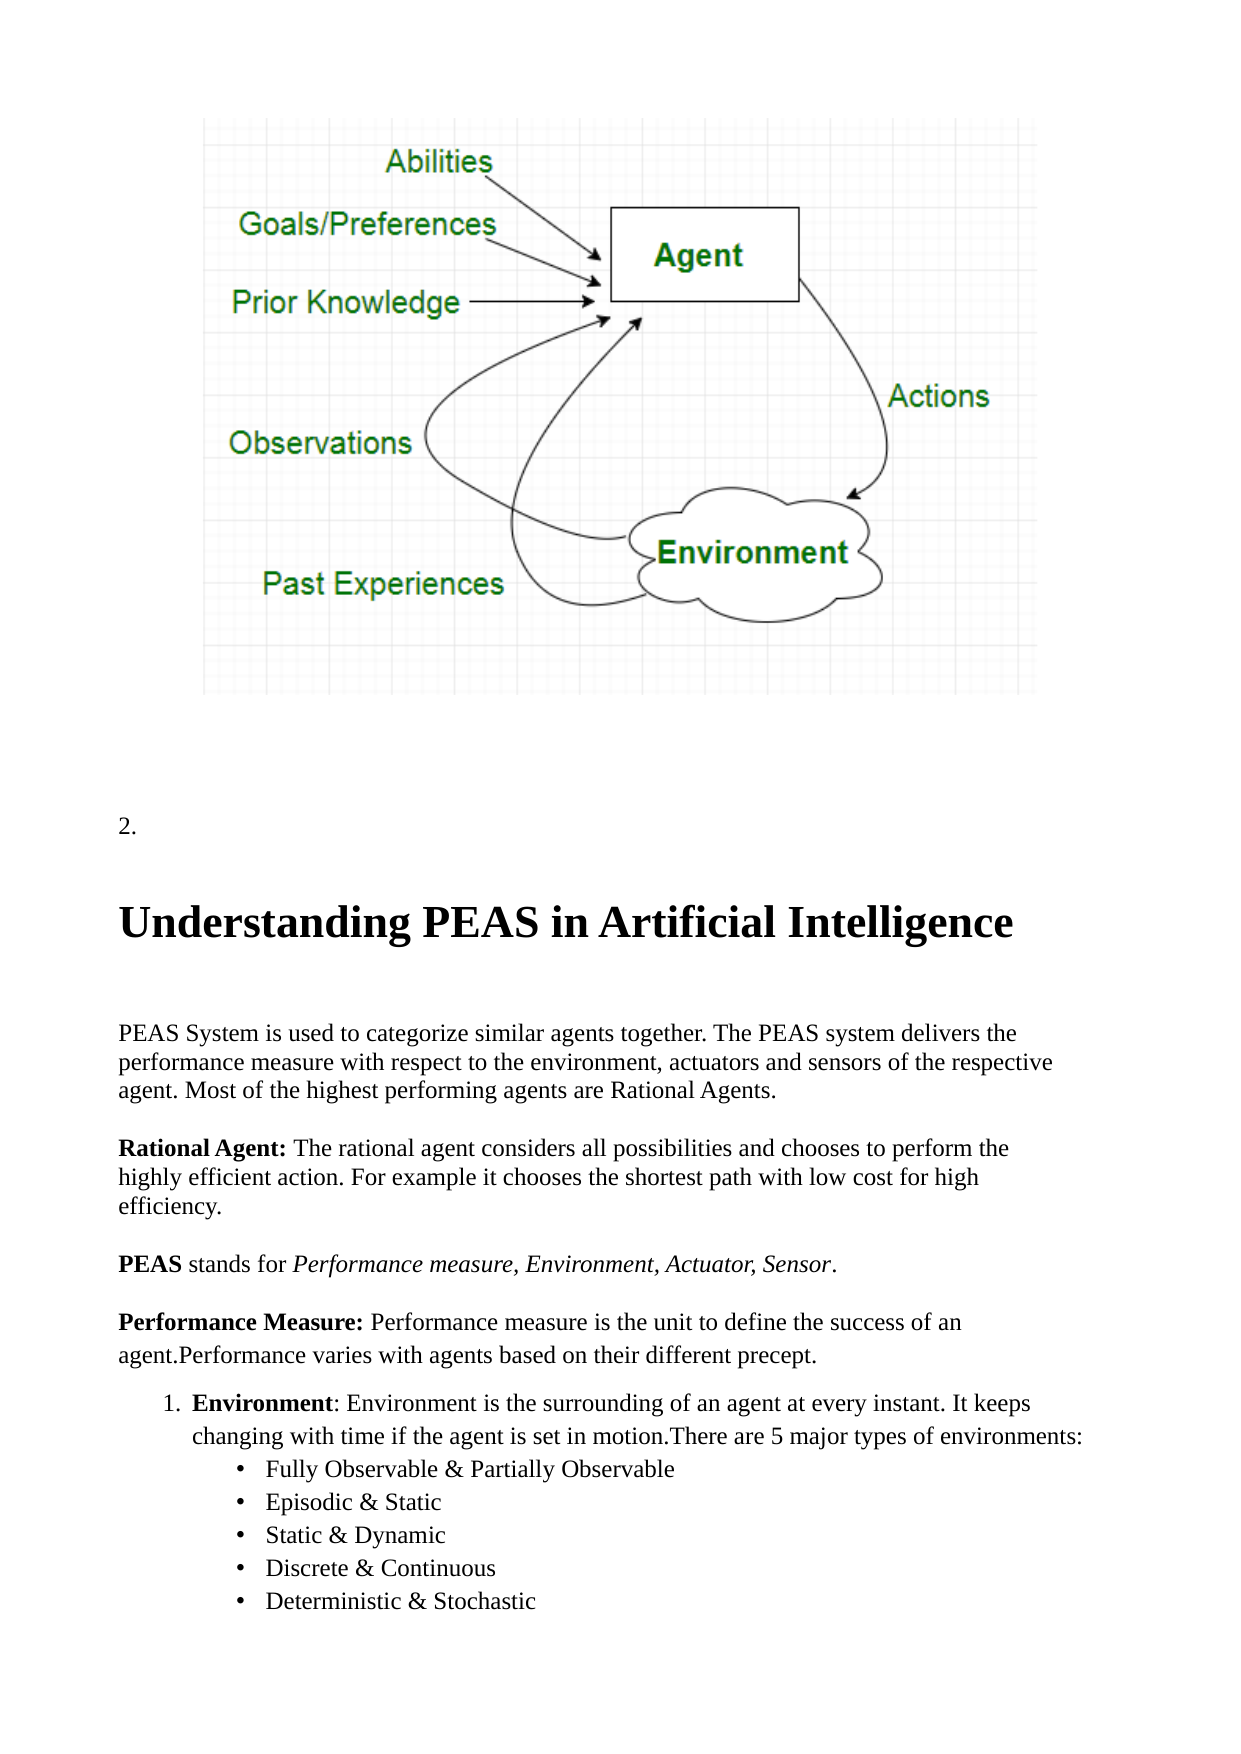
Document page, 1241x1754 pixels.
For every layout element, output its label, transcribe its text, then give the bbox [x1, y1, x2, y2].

list Episodic & Static [236, 1487, 1122, 1516]
list Fully Observable & Partially Observable [236, 1454, 1122, 1483]
list Environment: Environment is the surrounding of an agent at every instant. It keeps changing with time if the agent is set in motion.There are 5 major types of environments: [162, 1388, 1122, 1450]
text Performance Measure: Performance measure is the unit to define the success of an agent.Performance varies with agents based on their different precept. [118, 1307, 1063, 1369]
list Deterministic & Stochastic [236, 1586, 1122, 1615]
subtitle Understanding PEAS in Artificial Intelligence [118, 894, 1063, 947]
text PEAS stands for Performance measure, Environment, Actuator, Sensor. [118, 1249, 1063, 1278]
text Rational Agent: The rational agent considers all possibilities and chooses to perform the highly efficient action. For example it chooses the shortest path with low cost for high efficiency. [118, 1133, 1063, 1220]
picture [202, 118, 1038, 695]
list Discrete & Continuous [236, 1553, 1122, 1582]
text PEAS System is used to categorize similar agents together. The PEAS system delivers the performance measure with respect to the environment, actuators and sensors of the respective agent. Most of the highest performing agents are Rational Agents. [118, 1018, 1063, 1104]
list Static & Dynamic [236, 1520, 1122, 1549]
text 2. [118, 811, 1063, 840]
